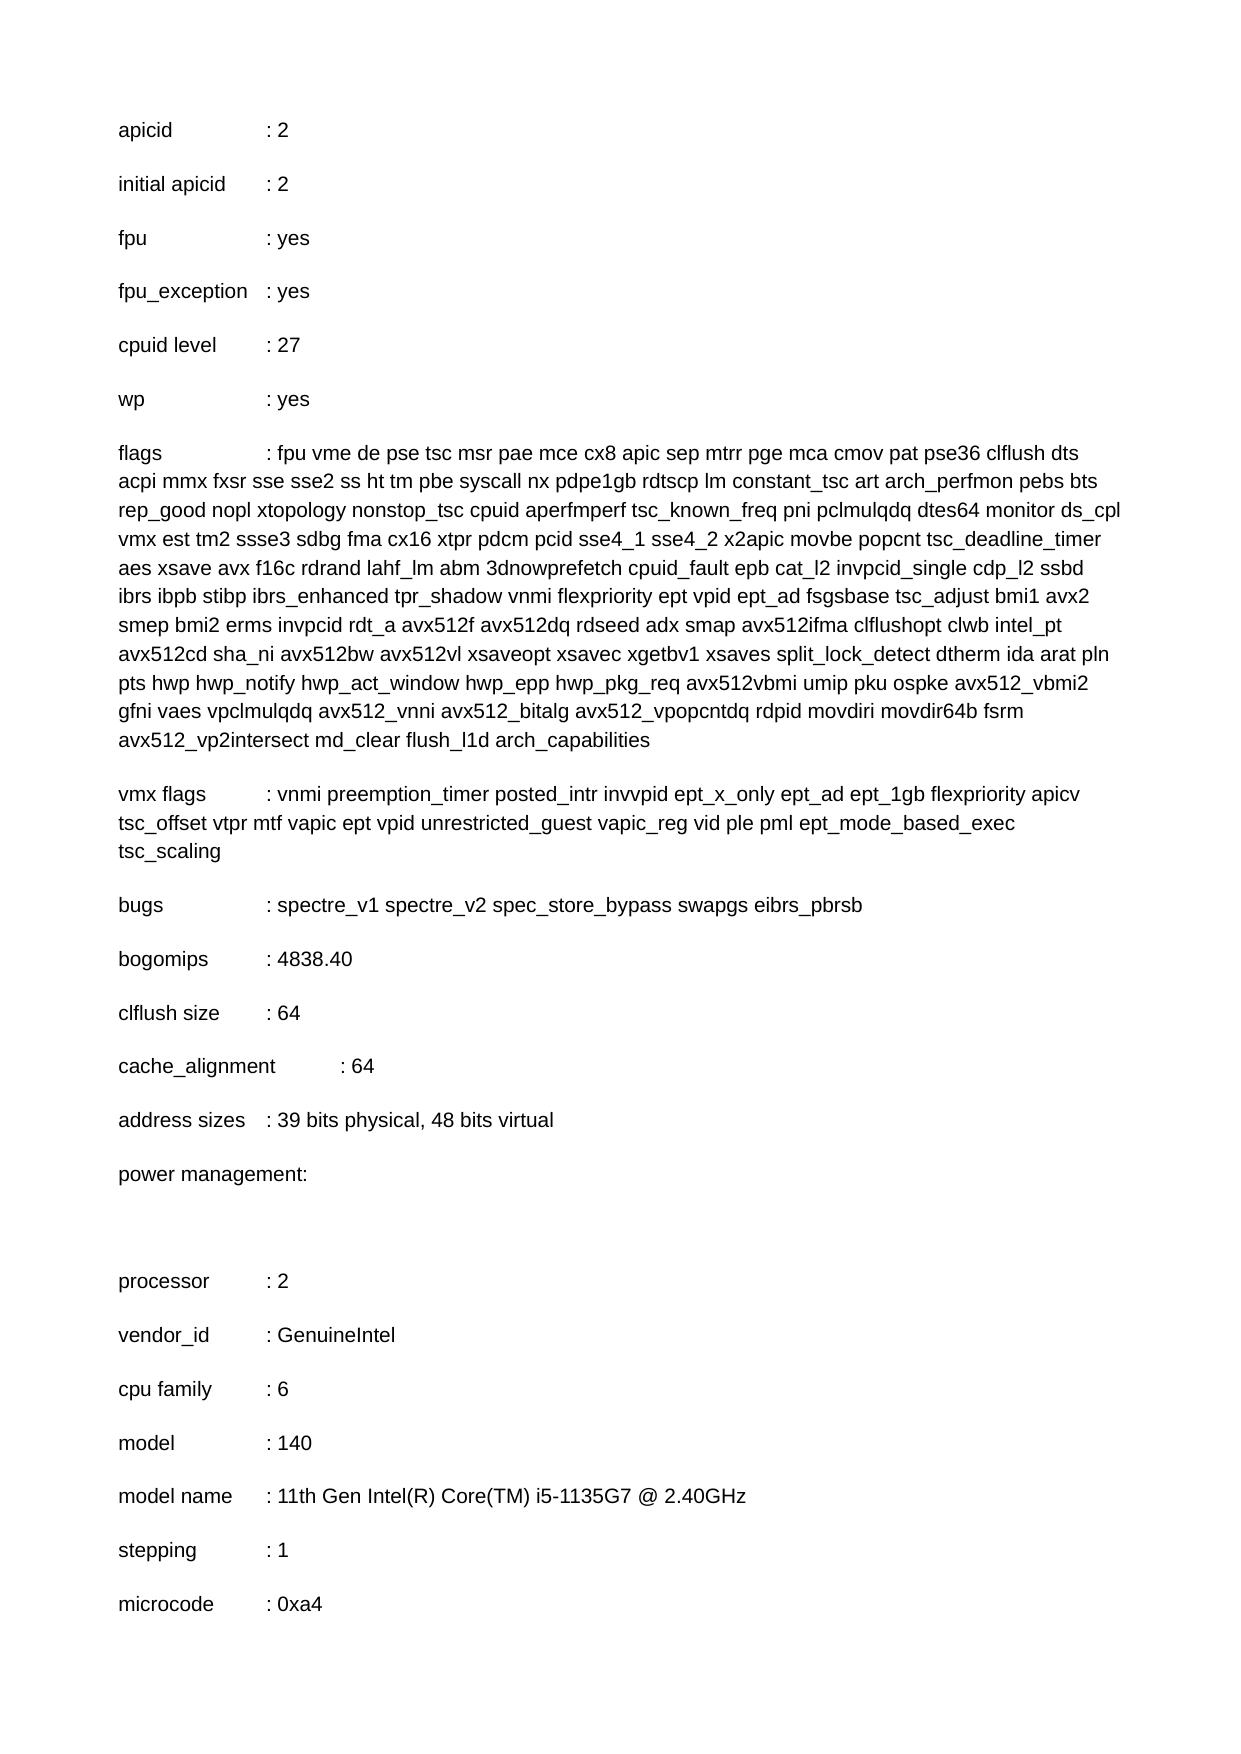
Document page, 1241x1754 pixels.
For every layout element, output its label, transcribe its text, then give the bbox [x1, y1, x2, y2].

text fpu : yes [118, 226, 1122, 249]
text vmx flags : vnmi preemption_timer posted_intr invvpid ept_x_only ept_ad ept_1gb flexpriority apicv tsc_offset vtpr mtf vapic ept vpid unrestricted_guest vapic_reg vid ple pml ept_mode_based_exec tsc_scaling [118, 782, 1122, 863]
text clflush size : 64 [118, 1001, 1122, 1024]
text flags : fpu vme de pse tsc msr pae mce cx8 apic sep mtrr pge mca cmov pat pse36 clflush dts acpi mmx fxsr sse sse2 ss ht tm pbe syscall nx pdpe1gb rdtscp lm constant_tsc art arch_perfmon pebs bts rep_good nopl xtopology nonstop_tsc cpuid aperfmperf tsc_known_freq pni pclmulqdq dtes64 monitor ds_cpl vmx est tm2 ssse3 sdbg fma cx16 xtpr pdcm pcid sse4_1 sse4_2 x2apic movbe popcnt tsc_deadline_timer aes xsave avx f16c rdrand lahf_lm abm 3dnowprefetch cpuid_fault epb cat_l2 invpcid_single cdp_l2 ssbd ibrs ibpb stibp ibrs_enhanced tpr_shadow vnmi flexpriority ept vpid ept_ad fsgsbase tsc_adjust bmi1 avx2 smep bmi2 erms invpcid rdt_a avx512f avx512dq rdseed adx smap avx512ifma clflushopt clwb intel_pt avx512cd sha_ni avx512bw avx512vl xsaveopt xsavec xgetbv1 xsaves split_lock_detect dtherm ida arat pln pts hwp hwp_notify hwp_act_window hwp_epp hwp_pkg_req avx512vbmi umip pku ospke avx512_vbmi2 gfni vaes vpclmulqdq avx512_vnni avx512_bitalg avx512_vpopcntdq rdpid movdiri movdir64b fsrm avx512_vp2intersect md_clear flush_l1d arch_capabilities [118, 441, 1122, 752]
text stepping : 1 [118, 1538, 1122, 1562]
text vendor_id : GenuineIntel [118, 1323, 1122, 1347]
text power management: [118, 1162, 1122, 1186]
text model name : 11th Gen Intel(R) Core(TM) i5-1135G7 @ 2.40GHz [118, 1484, 1122, 1508]
text bogomips : 4838.40 [118, 947, 1122, 971]
text initial apicid : 2 [118, 172, 1122, 196]
text wp : yes [118, 387, 1122, 411]
text apicid : 2 [118, 118, 1122, 142]
text cpuid level : 27 [118, 333, 1122, 357]
text address sizes : 39 bits physical, 48 bits virtual [118, 1108, 1122, 1132]
text processor : 2 [118, 1269, 1122, 1293]
text bugs : spectre_v1 spectre_v2 spec_store_bypass swapgs eibrs_pbrsb [118, 893, 1122, 917]
text cache_alignment : 64 [118, 1054, 1122, 1078]
text microcode : 0xa4 [118, 1592, 1122, 1616]
text model : 140 [118, 1431, 1122, 1454]
text fpu_exception : yes [118, 279, 1122, 303]
text cpu family : 6 [118, 1377, 1122, 1401]
